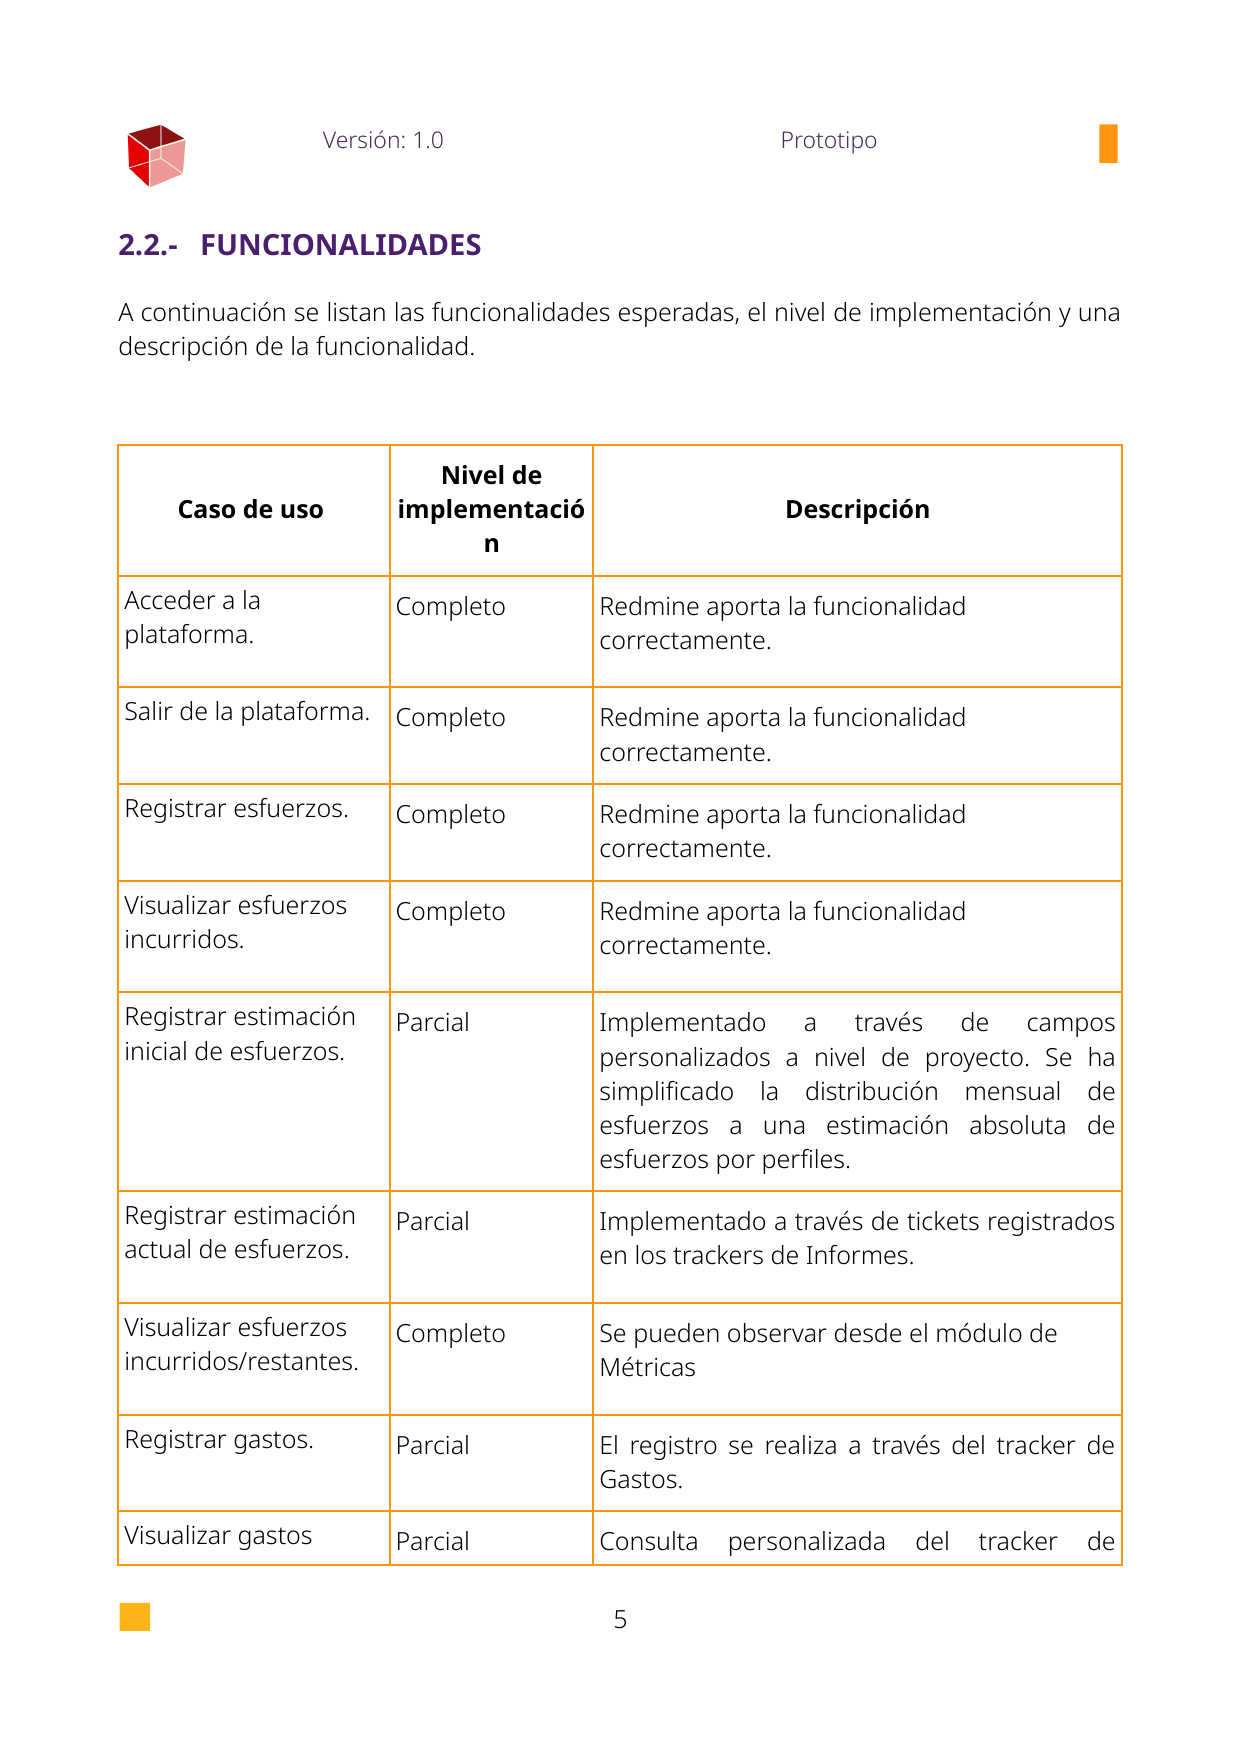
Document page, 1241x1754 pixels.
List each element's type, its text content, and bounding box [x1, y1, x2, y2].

table_cell Implementado a través de campos personalizados a nivel de proyecto. Se ha simplificado la distribución mensual de esfuerzos a una estimación absoluta de esfuerzos por perfiles. [594, 993, 1121, 1190]
table_cell Implementado a través de tickets registrados en los trackers de Informes. [594, 1192, 1121, 1302]
table_cell Parcial [391, 1192, 592, 1302]
table_cell Visualizar esfuerzos incurridos/restantes. [119, 1304, 389, 1413]
table_cell Completo [391, 785, 592, 879]
table_cell Registrar gastos. [119, 1416, 389, 1510]
table_cell Salir de la plataforma. [119, 688, 389, 783]
table_cell Redmine aporta la funcionalidad correctamente. [594, 882, 1121, 991]
table_cell Parcial [391, 993, 592, 1190]
table_cell Registrar estimación actual de esfuerzos. [119, 1192, 389, 1302]
table_cell Completo [391, 1304, 592, 1413]
table_cell Parcial [391, 1512, 592, 1564]
table_cell El registro se realiza a través del tracker de Gastos. [594, 1416, 1121, 1510]
subtitle Funcionalidades [118, 225, 1122, 264]
table_cell Completo [391, 577, 592, 686]
table_cell Redmine aporta la funcionalidad correctamente. [594, 688, 1121, 783]
table_header Descripción [594, 446, 1121, 574]
table_header Nivel de implementación [391, 446, 592, 574]
table_cell Se pueden observar desde el módulo de Métricas [594, 1304, 1121, 1413]
table_cell Redmine aporta la funcionalidad correctamente. [594, 785, 1121, 879]
table_cell Parcial [391, 1416, 592, 1510]
picture [123, 123, 189, 189]
table_cell Consulta personalizada del tracker de [594, 1512, 1121, 1564]
table_header Caso de uso [119, 446, 389, 574]
table_cell Acceder a la plataforma. [119, 577, 389, 686]
text A continuación se listan las funcionalidades esperadas, el nivel de implementación y una descripción de la funcionalidad. [118, 294, 1122, 362]
table_cell Visualizar gastos [119, 1512, 389, 1564]
table_cell Completo [391, 688, 592, 783]
table_cell Registrar esfuerzos. [119, 785, 389, 879]
table_cell Registrar estimación inicial de esfuerzos. [119, 993, 389, 1190]
table_cell Completo [391, 882, 592, 991]
table_cell Redmine aporta la funcionalidad correctamente. [594, 577, 1121, 686]
table_cell Visualizar esfuerzos incurridos. [119, 882, 389, 991]
